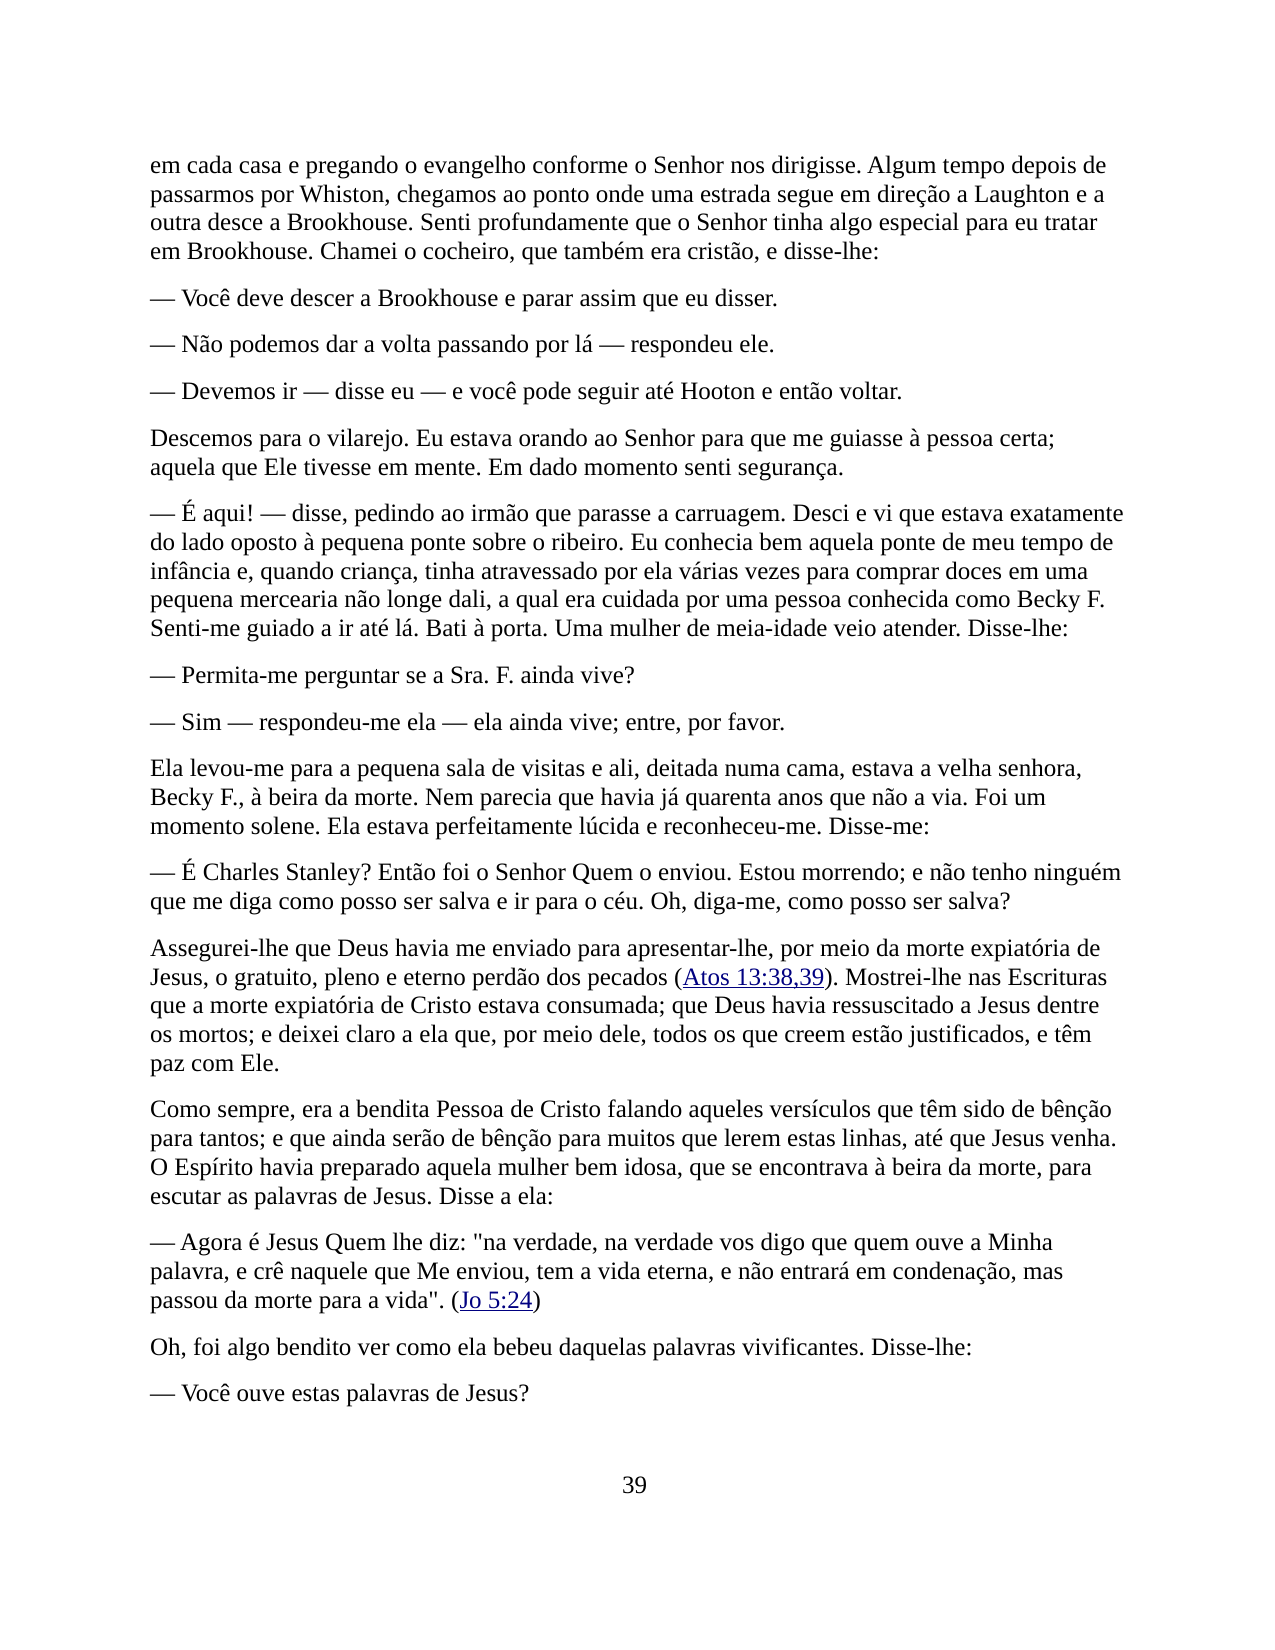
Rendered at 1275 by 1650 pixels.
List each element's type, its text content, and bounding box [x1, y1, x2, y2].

text — É aqui! — disse, pedindo ao irmão que parasse a carruagem. Desci e vi que estava exatamente do lado oposto à pequena ponte sobre o ribeiro. Eu conhecia bem aquela ponte de meu tempo de infância e, quando criança, tinha atravessado por ela várias vezes para comprar doces em uma pequena mercearia não longe dali, a qual era cuidada por uma pessoa conhecida como Becky F. Senti-me guiado a ir até lá. Bati à porta. Uma mulher de meia-idade veio atender. Disse-lhe: [150, 498, 1125, 642]
text — Agora é Jesus Quem lhe diz: "na verdade, na verdade vos digo que quem ouve a Minha palavra, e crê naquele que Me enviou, tem a vida eterna, e não entrará em condenação, mas passou da morte para a vida". (Jo 5:24) [150, 1227, 1125, 1314]
text — Devemos ir — disse eu — e você pode seguir até Hooton e então voltar. [150, 376, 1125, 405]
text — Sim — respondeu-me ela — ela ainda vive; entre, por favor. [150, 707, 1125, 735]
text — Permita-me perguntar se a Sra. F. ainda vive? [150, 660, 1125, 689]
text — Você ouve estas palavras de Jesus? [150, 1378, 1125, 1407]
text — Você deve descer a Brookhouse e parar assim que eu disser. [150, 283, 1125, 312]
text — Não podemos dar a volta passando por lá — respondeu ele. [150, 329, 1125, 358]
text — É Charles Stanley? Então foi o Senhor Quem o enviou. Estou morrendo; e não tenho ninguém que me diga como posso ser salva e ir para o céu. Oh, diga-me, como posso ser salva? [150, 857, 1125, 915]
text Ela levou-me para a pequena sala de visitas e ali, deitada numa cama, estava a velha senhora, Becky F., à beira da morte. Nem parecia que havia já quarenta anos que não a via. Foi um momento solene. Ela estava perfeitamente lúcida e reconheceu-me. Disse-me: [150, 753, 1125, 839]
text Assegurei-lhe que Deus havia me enviado para apresentar-lhe, por meio da morte expiatória de Jesus, o gratuito, pleno e eterno perdão dos pecados (Atos 13:38,39). Mostrei-lhe nas Escrituras que a morte expiatória de Cristo estava consumada; que Deus havia ressuscitado a Jesus dentre os mortos; e deixei claro a ela que, por meio dele, todos os que creem estão justificados, e têm paz com Ele. [150, 933, 1125, 1077]
text Oh, foi algo bendito ver como ela bebeu daquelas palavras vivificantes. Disse-lhe: [150, 1332, 1125, 1360]
text Descemos para o vilarejo. Eu estava orando ao Senhor para que me guiasse à pessoa certa; aquela que Ele tivesse em mente. Em dado momento senti segurança. [150, 423, 1125, 480]
text Como sempre, era a bendita Pessoa de Cristo falando aqueles versículos que têm sido de bênção para tantos; e que ainda serão de bênção para muitos que lerem estas linhas, até que Jesus venha. O Espírito havia preparado aquela mulher bem idosa, que se encontrava à beira da morte, para escutar as palavras de Jesus. Disse a ela: [150, 1094, 1125, 1209]
text em cada casa e pregando o evangelho conforme o Senhor nos dirigisse. Algum tempo depois de passarmos por Whiston, chegamos ao ponto onde uma estrada segue em direção a Laughton e a outra desce a Brookhouse. Senti profundamente que o Senhor tinha algo especial para eu tratar em Brookhouse. Chamei o cocheiro, que também era cristão, e disse-lhe: [150, 150, 1125, 265]
